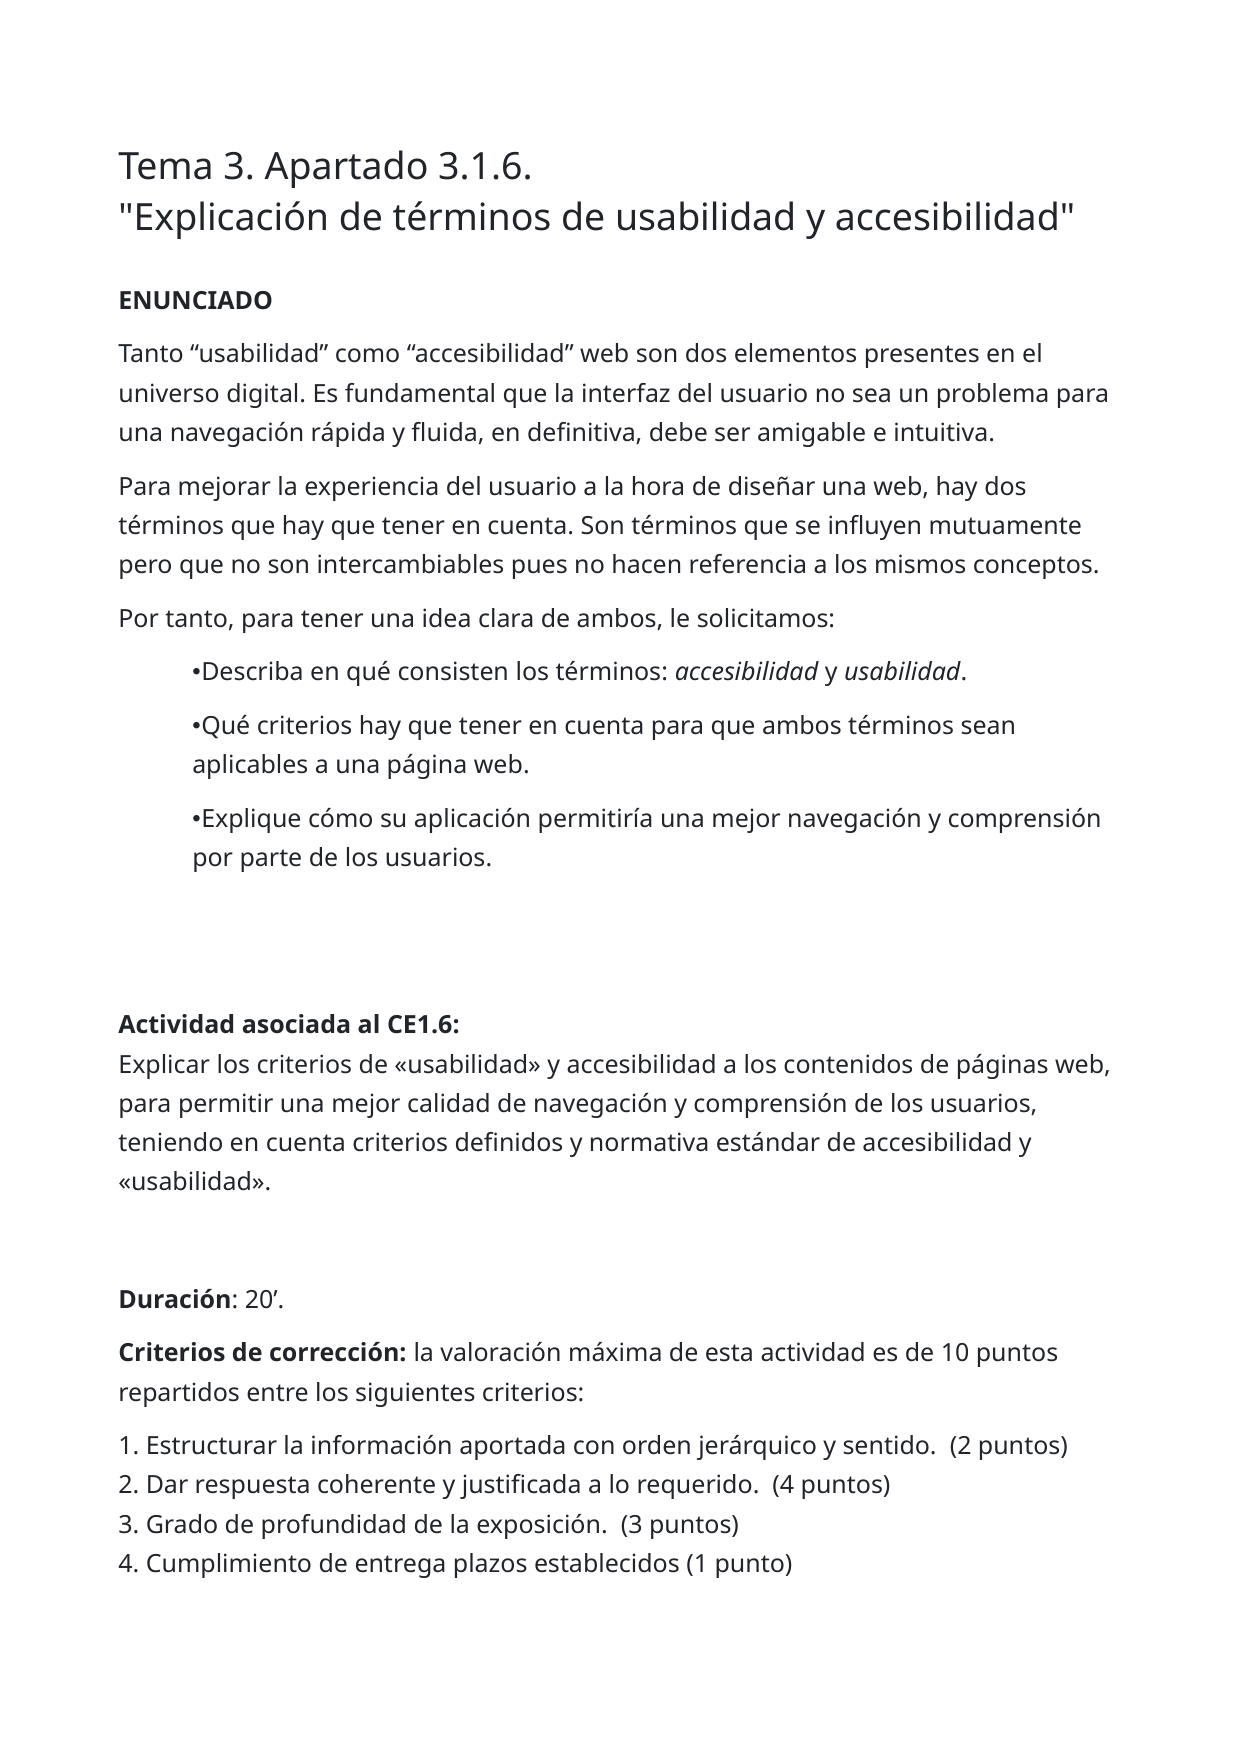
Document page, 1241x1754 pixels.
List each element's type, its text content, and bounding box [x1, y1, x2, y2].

text Para mejorar la experiencia del usuario a la hora de diseñar una web, hay dos términos que hay que tener en cuenta. Son términos que se influyen mutuamente pero que no son intercambiables pues no hacen referencia a los mismos conceptos. [118, 468, 1122, 581]
list Explique cómo su aplicación permitiría una mejor navegación y comprensión por parte de los usuarios. [118, 801, 1122, 874]
subtitle Tema 3. Apartado 3.1.6. "Explicación de términos de usabilidad y accesibilidad" [118, 139, 1122, 241]
text Por tanto, para tener una idea clara de ambos, le solicitamos: [118, 600, 1122, 634]
text 1. Estructurar la información aportada con orden jerárquico y sentido. (2 puntos) 2. Dar respuesta coherente y justificada a lo requerido. (4 puntos) 3. Grado de profundidad de la exposición. (3 puntos) 4. Cumplimiento de entrega plazos establecidos (1 punto) [118, 1428, 1122, 1579]
text Criterios de corrección: la valoración máxima de esta actividad es de 10 puntos repartidos entre los siguientes criterios: [118, 1335, 1122, 1408]
text ENUNCIADO [118, 282, 1122, 316]
list Qué criterios hay que tener en cuenta para que ambos términos sean aplicables a una página web. [118, 708, 1122, 781]
text Tanto “usabilidad” como “accesibilidad” web son dos elementos presentes en el universo digital. Es fundamental que la interfaz del usuario no sea un problema para una navegación rápida y fluida, en definitiva, debe ser amigable e intuitiva. [118, 336, 1122, 448]
text Actividad asociada al CE1.6: Explicar los criterios de «usabilidad» y accesibilidad a los contenidos de páginas web, para permitir una mejor calidad de navegación y comprensión de los usuarios, teniendo en cuenta criterios definidos y normativa estándar de accesibilidad y «usabilidad». Duración: 20’. [118, 1007, 1122, 1315]
list Describa en qué consisten los términos: accesibilidad y usabilidad. [118, 654, 1122, 688]
